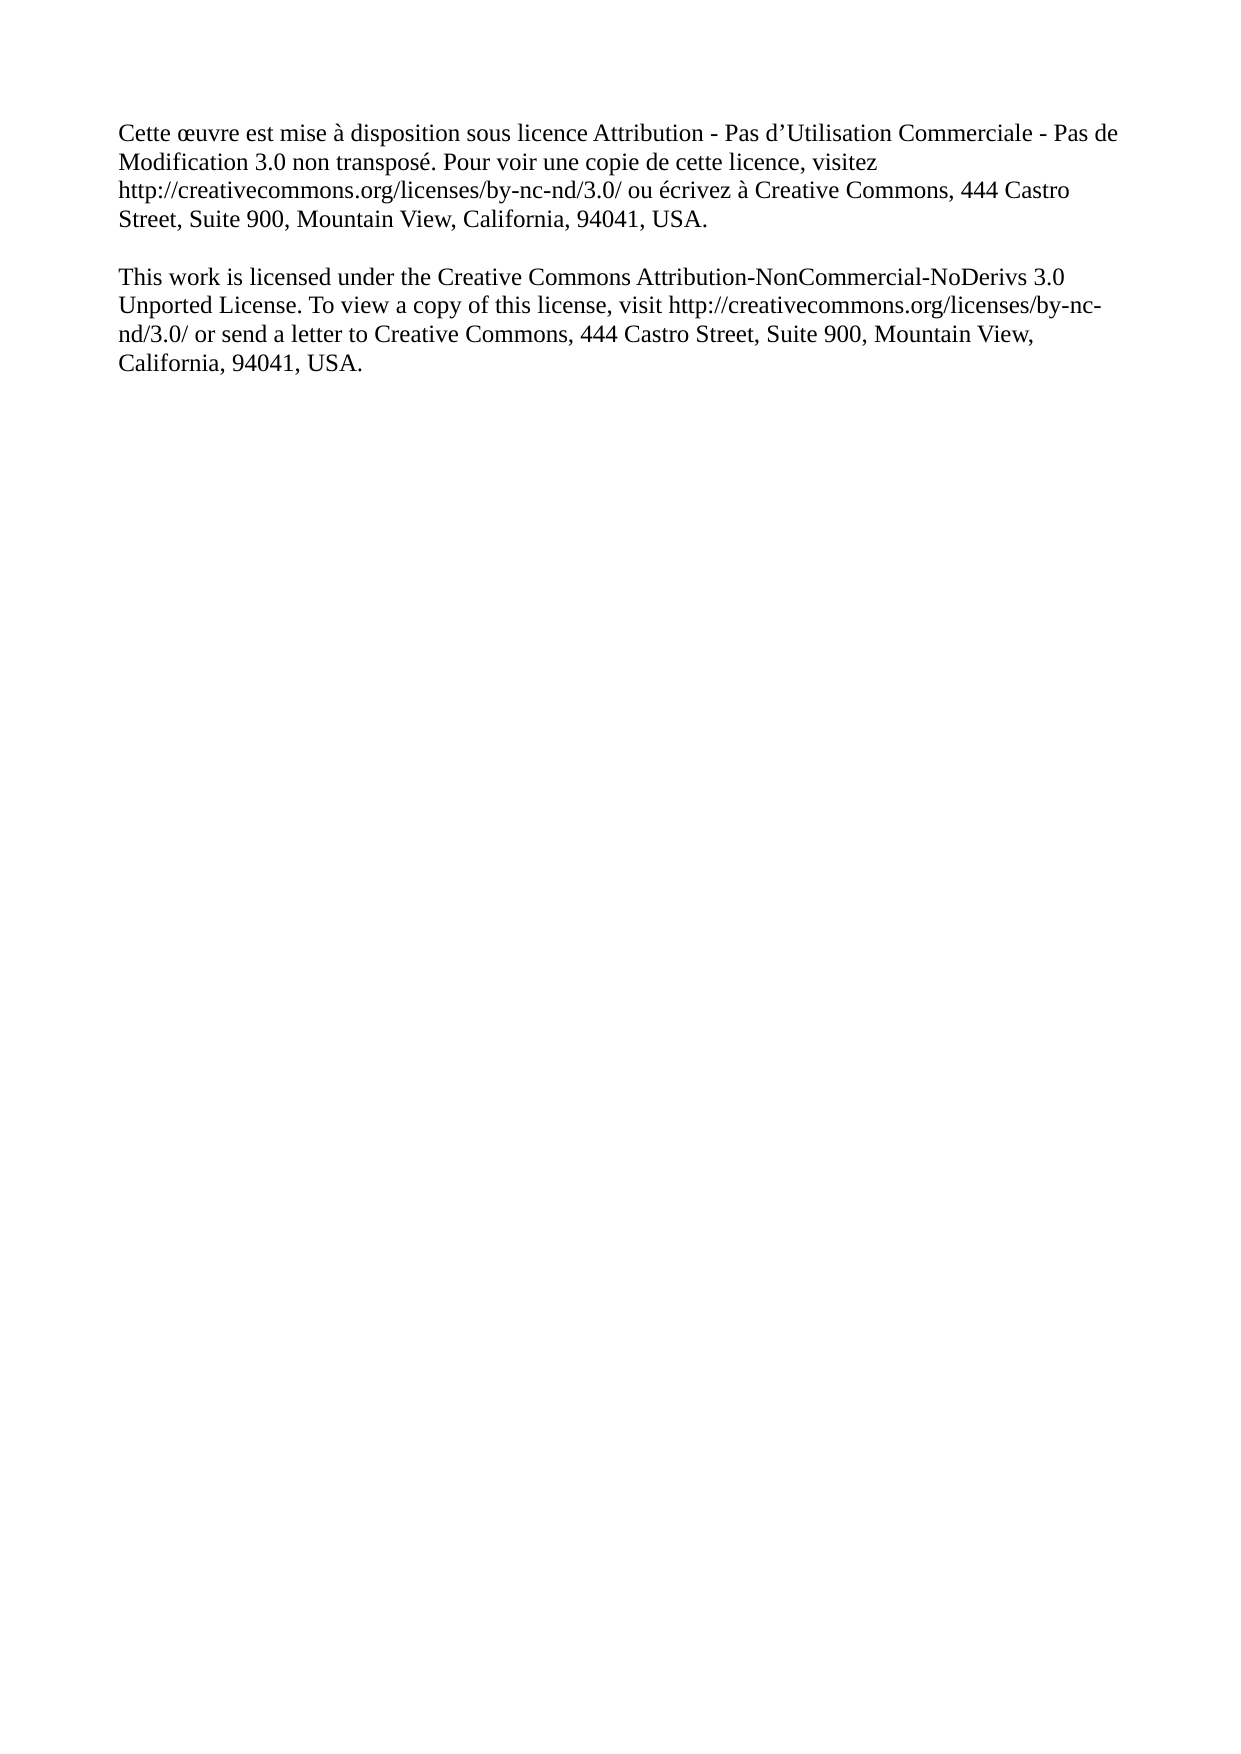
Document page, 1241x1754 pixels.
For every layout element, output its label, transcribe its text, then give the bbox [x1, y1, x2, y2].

text Cette œuvre est mise à disposition sous licence Attribution - Pas d’Utilisation Commerciale - Pas de Modification 3.0 non transposé. Pour voir une copie de cette licence, visitez http://creativecommons.org/licenses/by-nc-nd/3.0/ ou écrivez à Creative Commons, 444 Castro Street, Suite 900, Mountain View, California, 94041, USA. [118, 118, 1122, 233]
text This work is licensed under the Creative Commons Attribution-NonCommercial-NoDerivs 3.0 Unported License. To view a copy of this license, visit http://creativecommons.org/licenses/by-nc-nd/3.0/ or send a letter to Creative Commons, 444 Castro Street, Suite 900, Mountain View, California, 94041, USA. [118, 262, 1122, 377]
